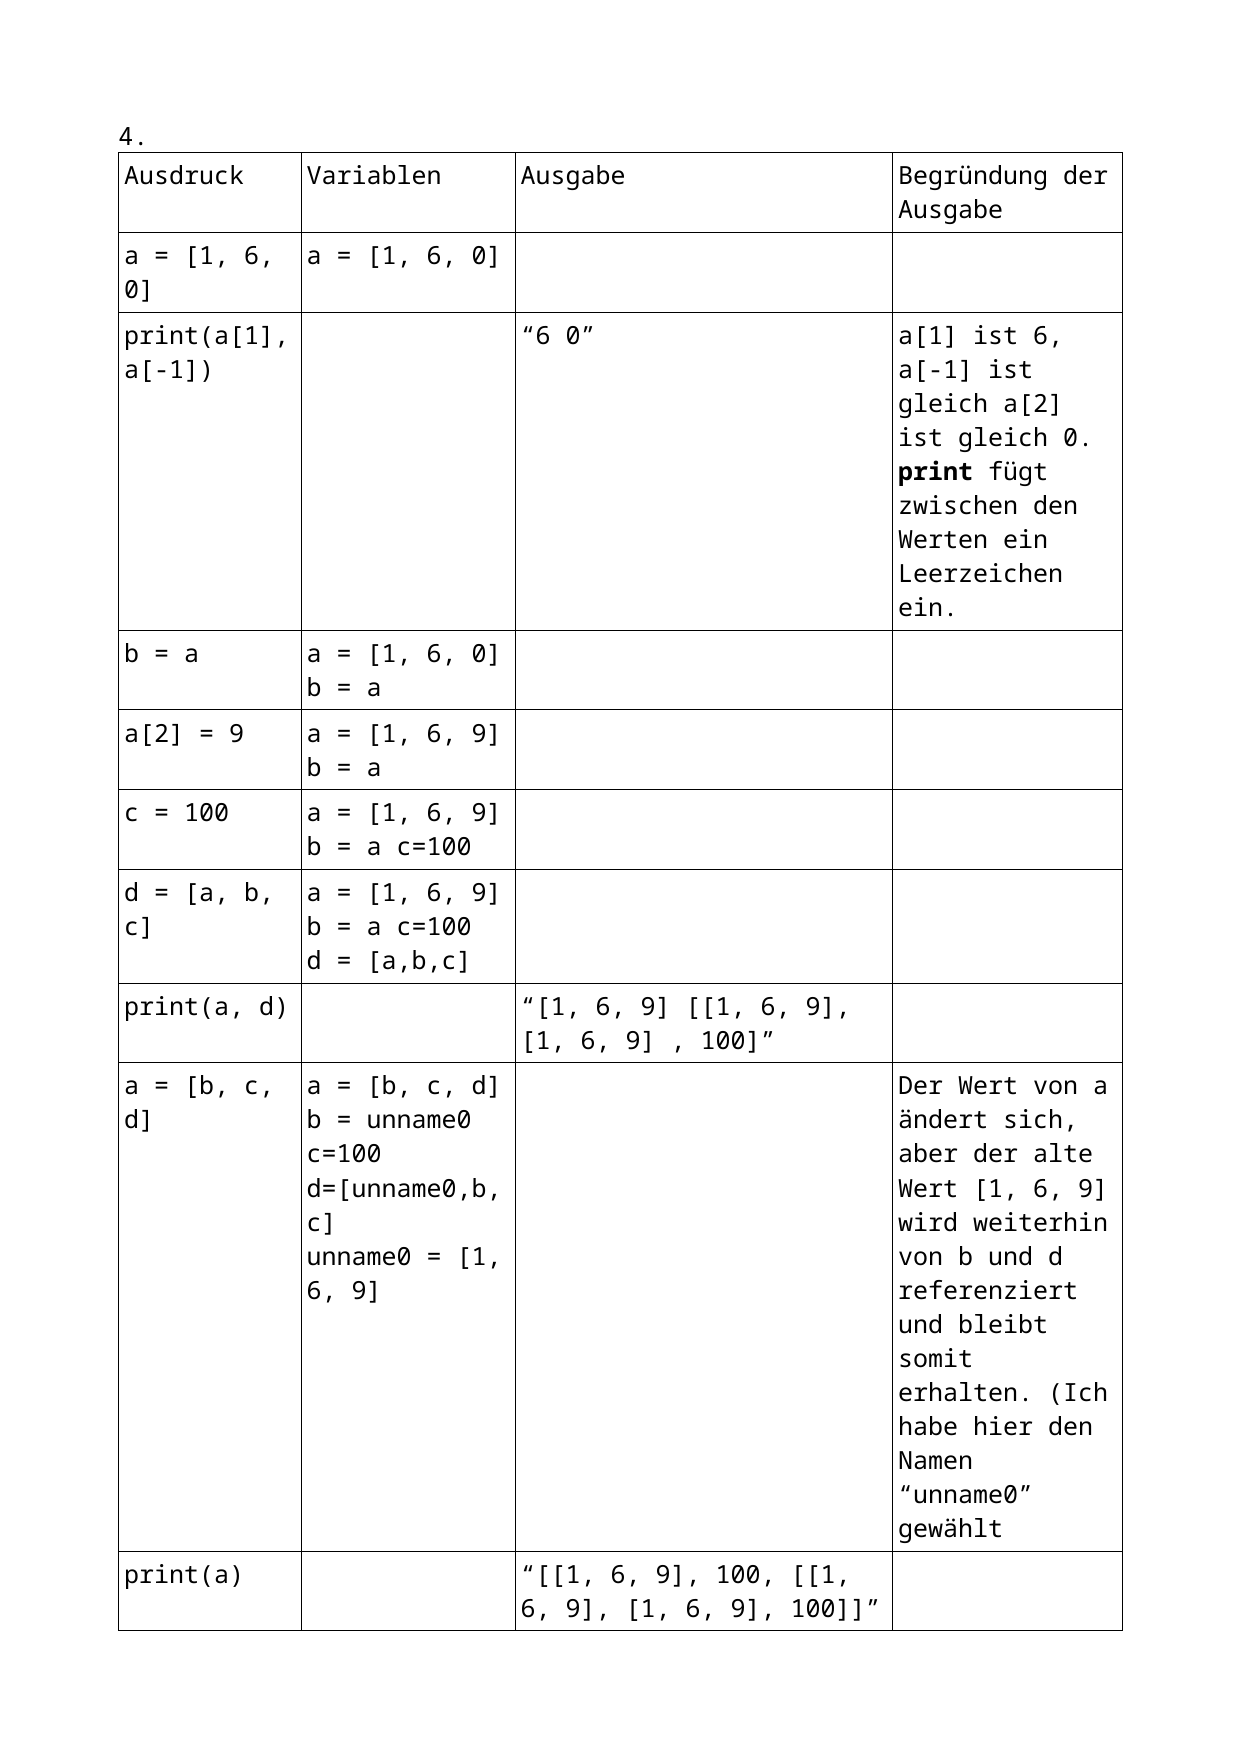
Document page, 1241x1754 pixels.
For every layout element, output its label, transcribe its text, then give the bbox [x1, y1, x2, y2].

table_cell [516, 1063, 892, 1551]
table_cell [893, 631, 1122, 709]
table_cell [893, 710, 1122, 789]
table_cell [516, 870, 892, 982]
table_header Ausdruck [119, 153, 301, 232]
table_cell [893, 233, 1122, 312]
table_cell print(a[1], a[-1]) [119, 313, 301, 630]
table_cell “[1, 6, 9] [[1, 6, 9], [1, 6, 9] , 100]” [516, 984, 892, 1062]
table_cell [516, 710, 892, 789]
table_cell a = [b, c, d] b = unname0 c=100 d=[unname0,b,c] unname0 = [1, 6, 9] [302, 1063, 515, 1551]
table_cell print(a) [119, 1552, 301, 1630]
table_cell “6 0” [516, 313, 892, 630]
text 4. [118, 118, 1122, 152]
table_cell a[1] ist 6, a[-1] ist gleich a[2] ist gleich 0. print fügt zwischen den Werten ein Leerzeichen ein. [893, 313, 1122, 630]
table_cell c = 100 [119, 790, 301, 869]
table_cell b = a [119, 631, 301, 709]
table_cell [302, 313, 515, 630]
table_cell Der Wert von a ändert sich, aber der alte Wert [1, 6, 9] wird weiterhin von b und d referenziert und bleibt somit erhalten. (Ich habe hier den Namen “unname0” gewählt [893, 1063, 1122, 1551]
table_cell “[[1, 6, 9], 100, [[1, 6, 9], [1, 6, 9], 100]]” [516, 1552, 892, 1630]
table_header Ausgabe [516, 153, 892, 232]
table_cell a = [1, 6, 9] b = a [302, 710, 515, 789]
table_cell [516, 233, 892, 312]
table_cell a[2] = 9 [119, 710, 301, 789]
table_cell a = [1, 6, 0] [302, 233, 515, 312]
table_cell a = [1, 6, 0] b = a [302, 631, 515, 709]
table_cell [516, 631, 892, 709]
table_cell [302, 984, 515, 1062]
table_cell a = [1, 6, 0] [119, 233, 301, 312]
table_cell [893, 984, 1122, 1062]
table_cell [302, 1552, 515, 1630]
table_cell print(a, d) [119, 984, 301, 1062]
table_cell a = [1, 6, 9] b = a c=100 d = [a,b,c] [302, 870, 515, 982]
table_cell [893, 790, 1122, 869]
table_cell d = [a, b, c] [119, 870, 301, 982]
table_header Begründung der Ausgabe [893, 153, 1122, 232]
table_header Variablen [302, 153, 515, 232]
table_cell [893, 870, 1122, 982]
table_cell a = [1, 6, 9] b = a c=100 [302, 790, 515, 869]
table_cell [516, 790, 892, 869]
table_cell [893, 1552, 1122, 1630]
table_cell a = [b, c, d] [119, 1063, 301, 1551]
